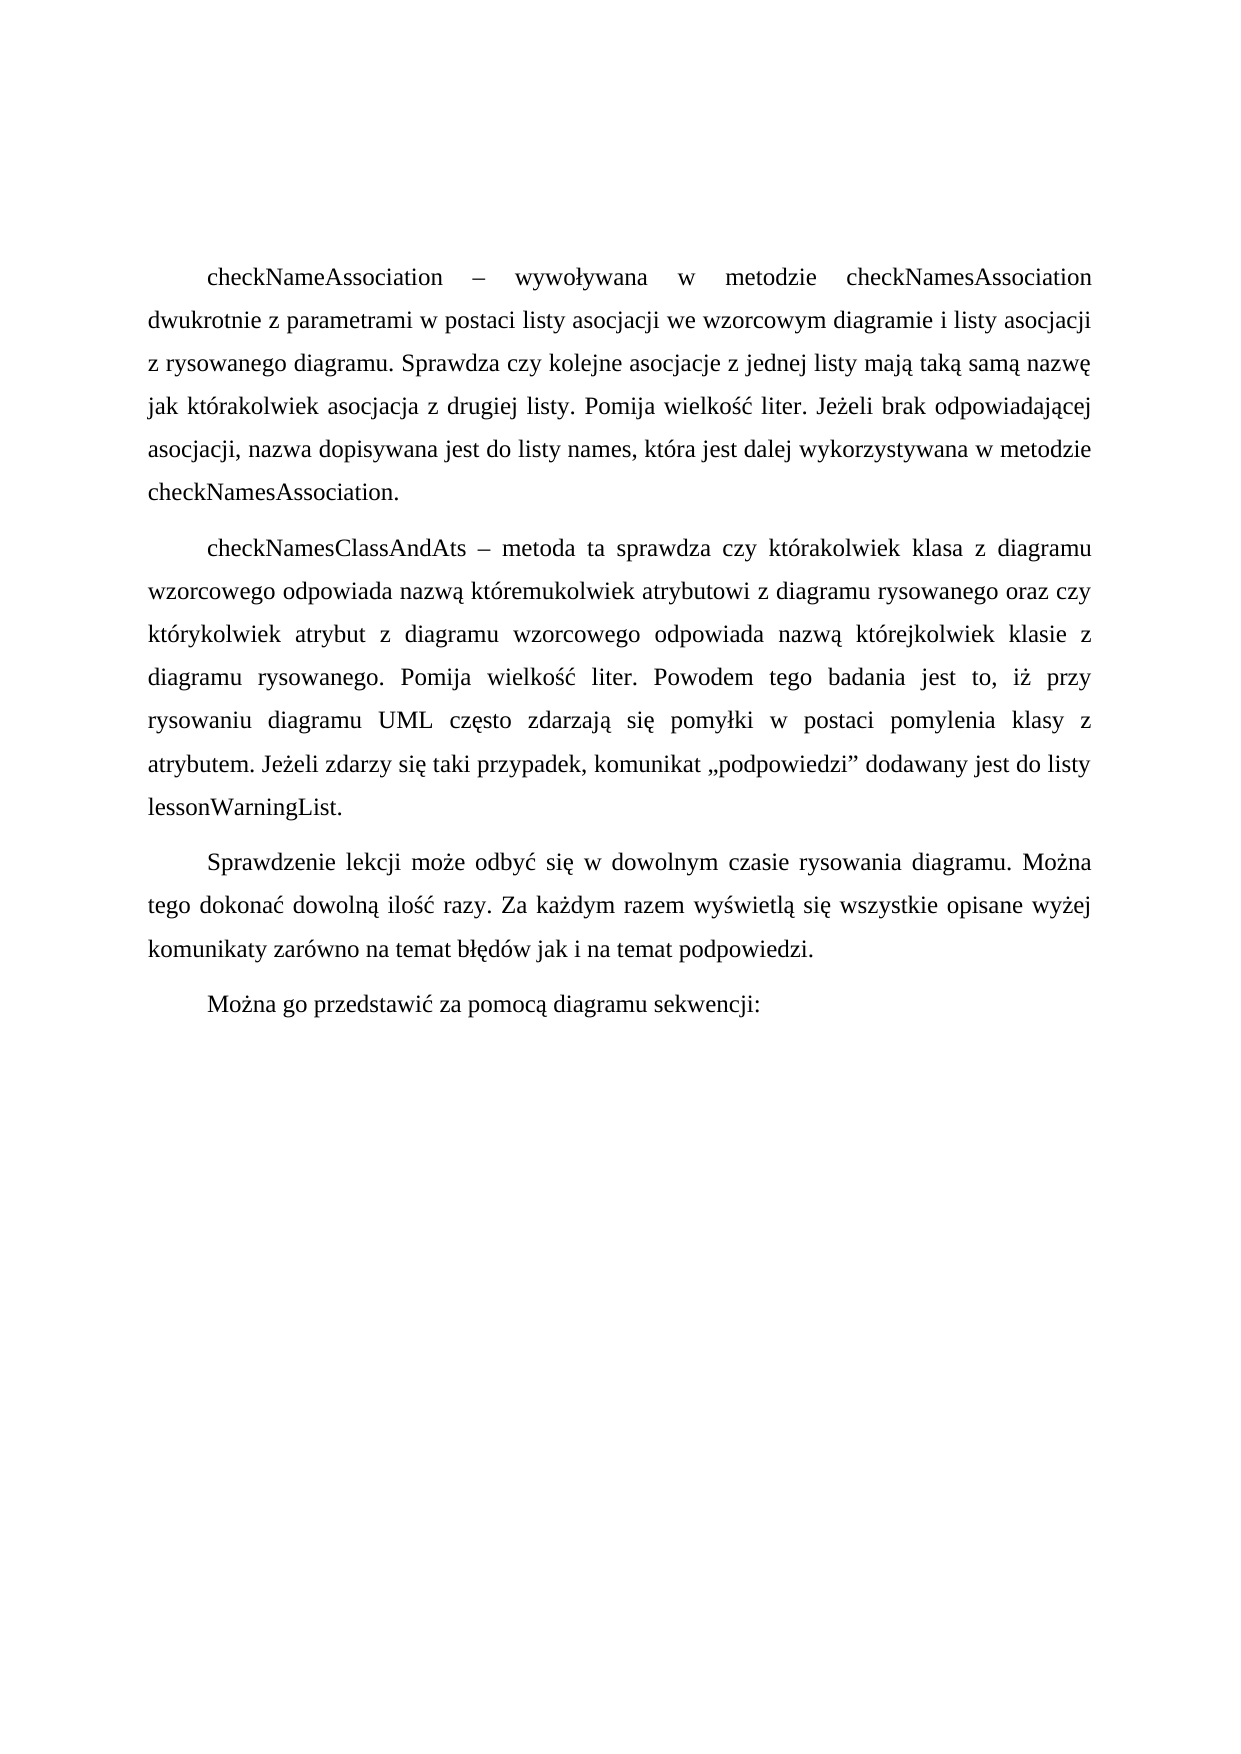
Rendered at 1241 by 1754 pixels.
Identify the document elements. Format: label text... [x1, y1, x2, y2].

text checkNamesClassAndAts – metoda ta sprawdza czy którakolwiek klasa z diagramu wzorcowego odpowiada nazwą któremukolwiek atrybutowi z diagramu rysowanego oraz czy którykolwiek atrybut z diagramu wzorcowego odpowiada nazwą którejkolwiek klasie z diagramu rysowanego. Pomija wielkość liter. Powodem tego badania jest to, iż przy rysowaniu diagramu UML często zdarzają się pomyłki w postaci pomylenia klasy z atrybutem. Jeżeli zdarzy się taki przypadek, komunikat „podpowiedzi” dodawany jest do listy lessonWarningList. [148, 533, 1092, 821]
text checkNameAssociation – wywoływana w metodzie checkNamesAssociation dwukrotnie z parametrami w postaci listy asocjacji we wzorcowym diagramie i listy asocjacji z rysowanego diagramu. Sprawdza czy kolejne asocjacje z jednej listy mają taką samą nazwę jak którakolwiek asocjacja z drugiej listy. Pomija wielkość liter. Jeżeli brak odpowiadającej asocjacji, nazwa dopisywana jest do listy names, która jest dalej wykorzystywana w metodzie checkNamesAssociation. [148, 262, 1092, 506]
text Można go przedstawić za pomocą diagramu sekwencji: [148, 989, 1092, 1018]
text Sprawdzenie lekcji może odbyć się w dowolnym czasie rysowania diagramu. Można tego dokonać dowolną ilość razy. Za każdym razem wyświetlą się wszystkie opisane wyżej komunikaty zarówno na temat błędów jak i na temat podpowiedzi. [148, 847, 1092, 962]
